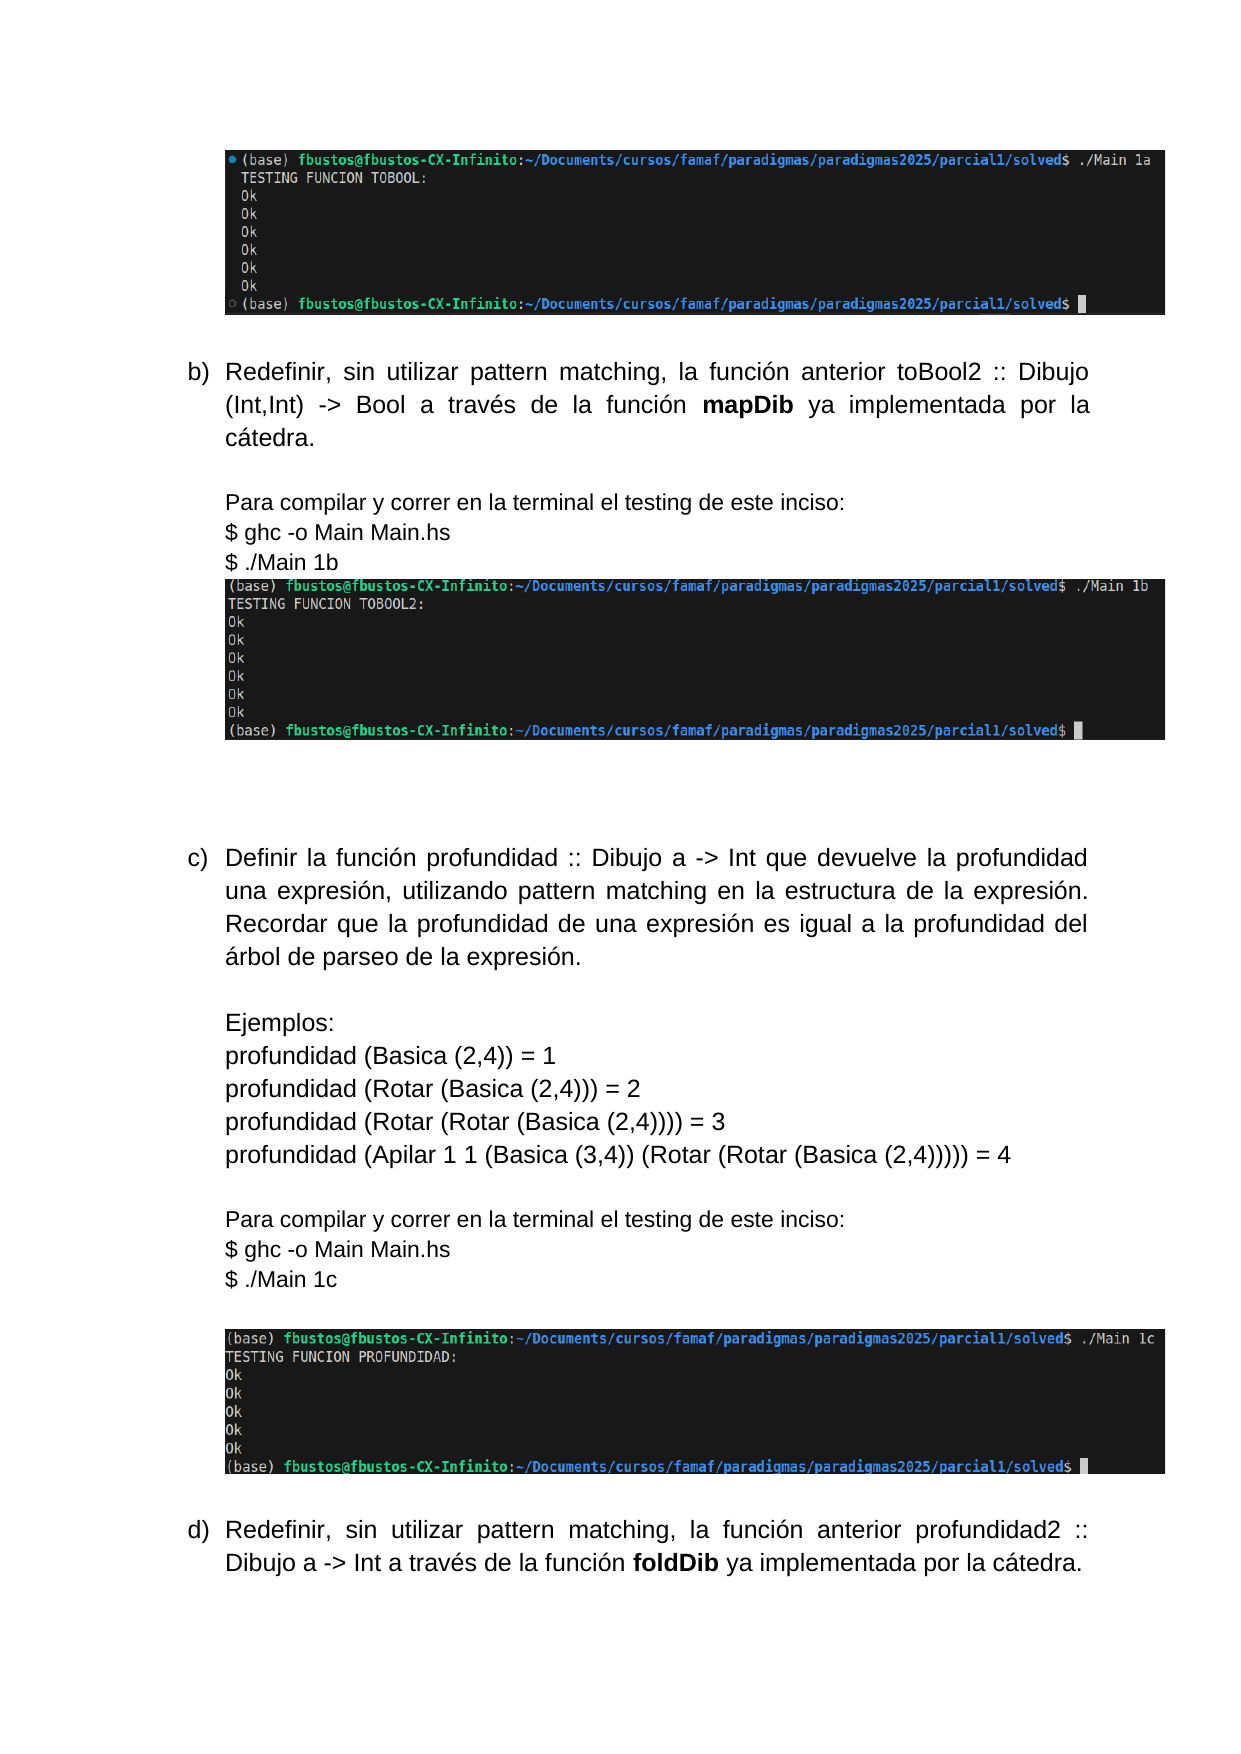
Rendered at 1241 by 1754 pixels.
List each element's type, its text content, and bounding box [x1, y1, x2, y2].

text Para compilar y correr en la terminal el testing de este inciso: [225, 1206, 1090, 1232]
text profundidad (Rotar (Rotar (Basica (2,4)))) = 3 [225, 1107, 1090, 1136]
list Definir la función profundidad :: Dibujo a -> Int que devuelve la profundidad una expresión, utilizando pattern matching en la estructura de la expresión. Recordar que la profundidad de una expresión es igual a la profundidad del árbol de parseo de la expresión. [187, 843, 1090, 971]
text $ ./Main 1b [225, 549, 1090, 576]
text $ ghc -o Main Main.hs [225, 1236, 1090, 1262]
text $ ghc -o Main Main.hs [225, 519, 1090, 545]
text Ejemplos: [225, 1008, 1090, 1037]
text profundidad (Apilar 1 1 (Basica (3,4)) (Rotar (Rotar (Basica (2,4))))) = 4 [225, 1140, 1090, 1169]
picture [225, 579, 1166, 740]
text profundidad (Rotar (Basica (2,4))) = 2 [225, 1074, 1090, 1103]
list Redefinir, sin utilizar pattern matching, la función anterior toBool2 :: Dibujo (Int,Int) -> Bool a través de la función mapDib ya implementada por la cátedra. [187, 357, 1090, 451]
text profundidad (Basica (2,4)) = 1 [225, 1041, 1090, 1069]
text Para compilar y correr en la terminal el testing de este inciso: [225, 489, 1090, 515]
picture [225, 1329, 1166, 1474]
text $ ./Main 1c [225, 1266, 1090, 1293]
picture [225, 150, 1166, 315]
list Redefinir, sin utilizar pattern matching, la función anterior profundidad2 :: Dibujo a -> Int a través de la función foldDib ya implementada por la cátedra. [187, 1515, 1090, 1577]
